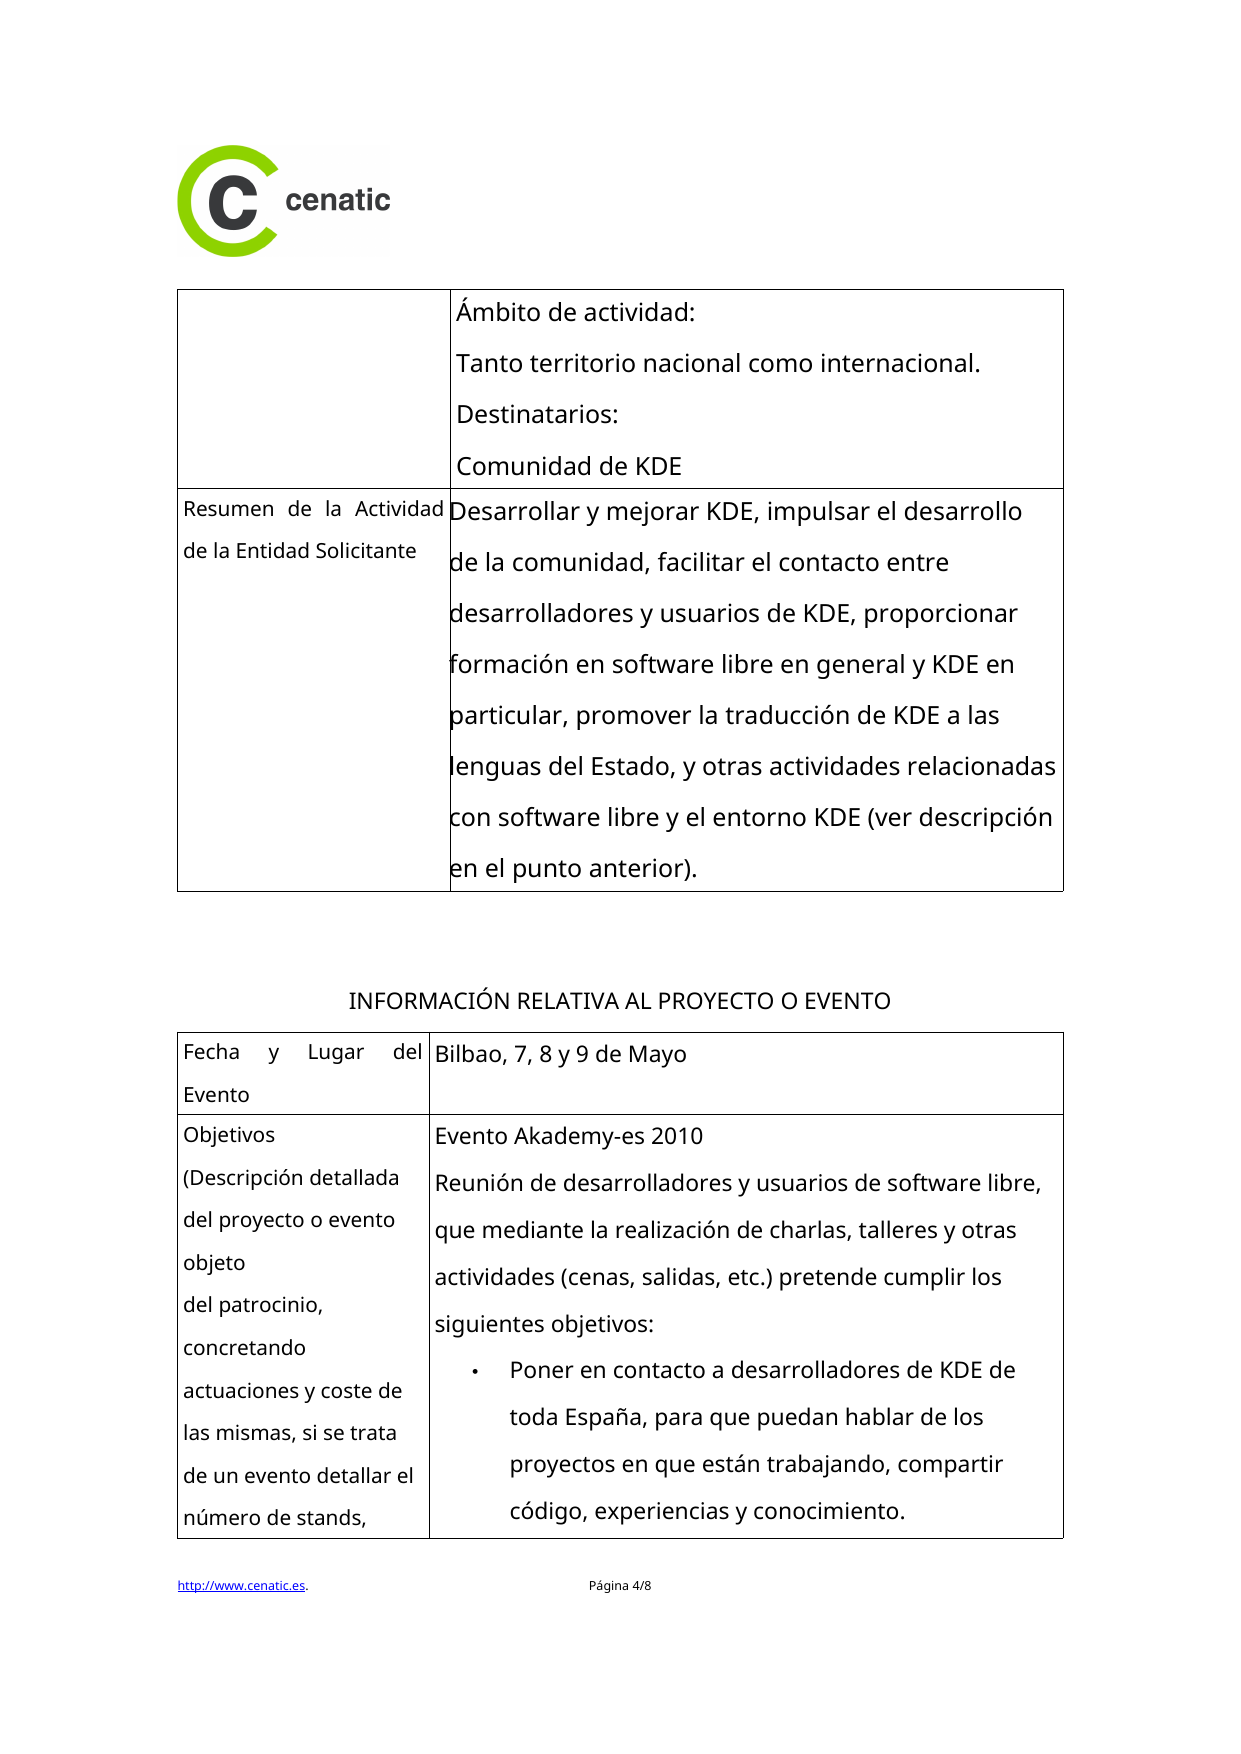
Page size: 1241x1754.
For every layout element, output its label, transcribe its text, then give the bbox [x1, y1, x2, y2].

table_cell Resumen de la Actividad de la Entidad Solicitante [178, 489, 450, 891]
table_header Fecha y Lugar del Evento [178, 1033, 429, 1114]
table_header [178, 290, 450, 488]
picture [177, 145, 390, 257]
table_header Bilbao, 7, 8 y 9 de Mayo [430, 1033, 1063, 1114]
table_cell Evento Akademy-es 2010 Reunión de desarrolladores y usuarios de software libre, que mediante la realización de charlas, talleres y otras actividades (cenas, salidas, etc.) pretende cumplir los siguientes objetivos: Poner en contacto a desarrolladores de KDE de toda España, para que puedan hablar de los proyectos en que están trabajando, compartir código, experiencias y conocimiento. Informar a profesores y estudiantes universitarios de las capacidades y ventajas de KDE, para promover el desarrollo de Proyectos Fin de Carrera relacionados con este entorno e impulsar el crecimiento de la comunidad. Dar a conocer el proyecto KDE como entorno de escritorio y de desarrollo a personas sin perfil técnico. El evento se celebrará en las instalaciones de la Escuela Técnica Superior de Ingeniería de Bilbao. Presupuesto: Materiales charlas: 5x70€= 350€ Viajes ponentes: 12x100€=1200€ Albergue ponentes: 6x72€=432€ Regalos a los asistenes: 600€ Modems USB: 10x59,90=599€ Lunch: 2x200€=400€ Cena sábado:70x30=2100€ Merchandising: 700€ Aportación a la gente de fuera: 1000€ Imprevistos:200€ Total: 7581€ [430, 1115, 1063, 1538]
table_header Ámbito de actividad: Tanto territorio nacional como internacional. Destinatarios: Comunidad de KDE [451, 290, 1063, 488]
table_cell Objetivos (Descripción detallada del proyecto o evento objeto del patrocinio, concretando actuaciones y coste de las mismas, si se trata de un evento detallar el número de stands, [178, 1115, 429, 1538]
text INFORMACIÓN RELATIVA AL PROYECTO O EVENTO [177, 985, 1063, 1016]
table_cell Desarrollar y mejorar KDE, impulsar el desarrollo de la comunidad, facilitar el contacto entre desarrolladores y usuarios de KDE, proporcionar formación en software libre en general y KDE en particular, promover la traducción de KDE a las lenguas del Estado, y otras actividades relacionadas con software libre y el entorno KDE (ver descripción en el punto anterior). [451, 489, 1063, 891]
